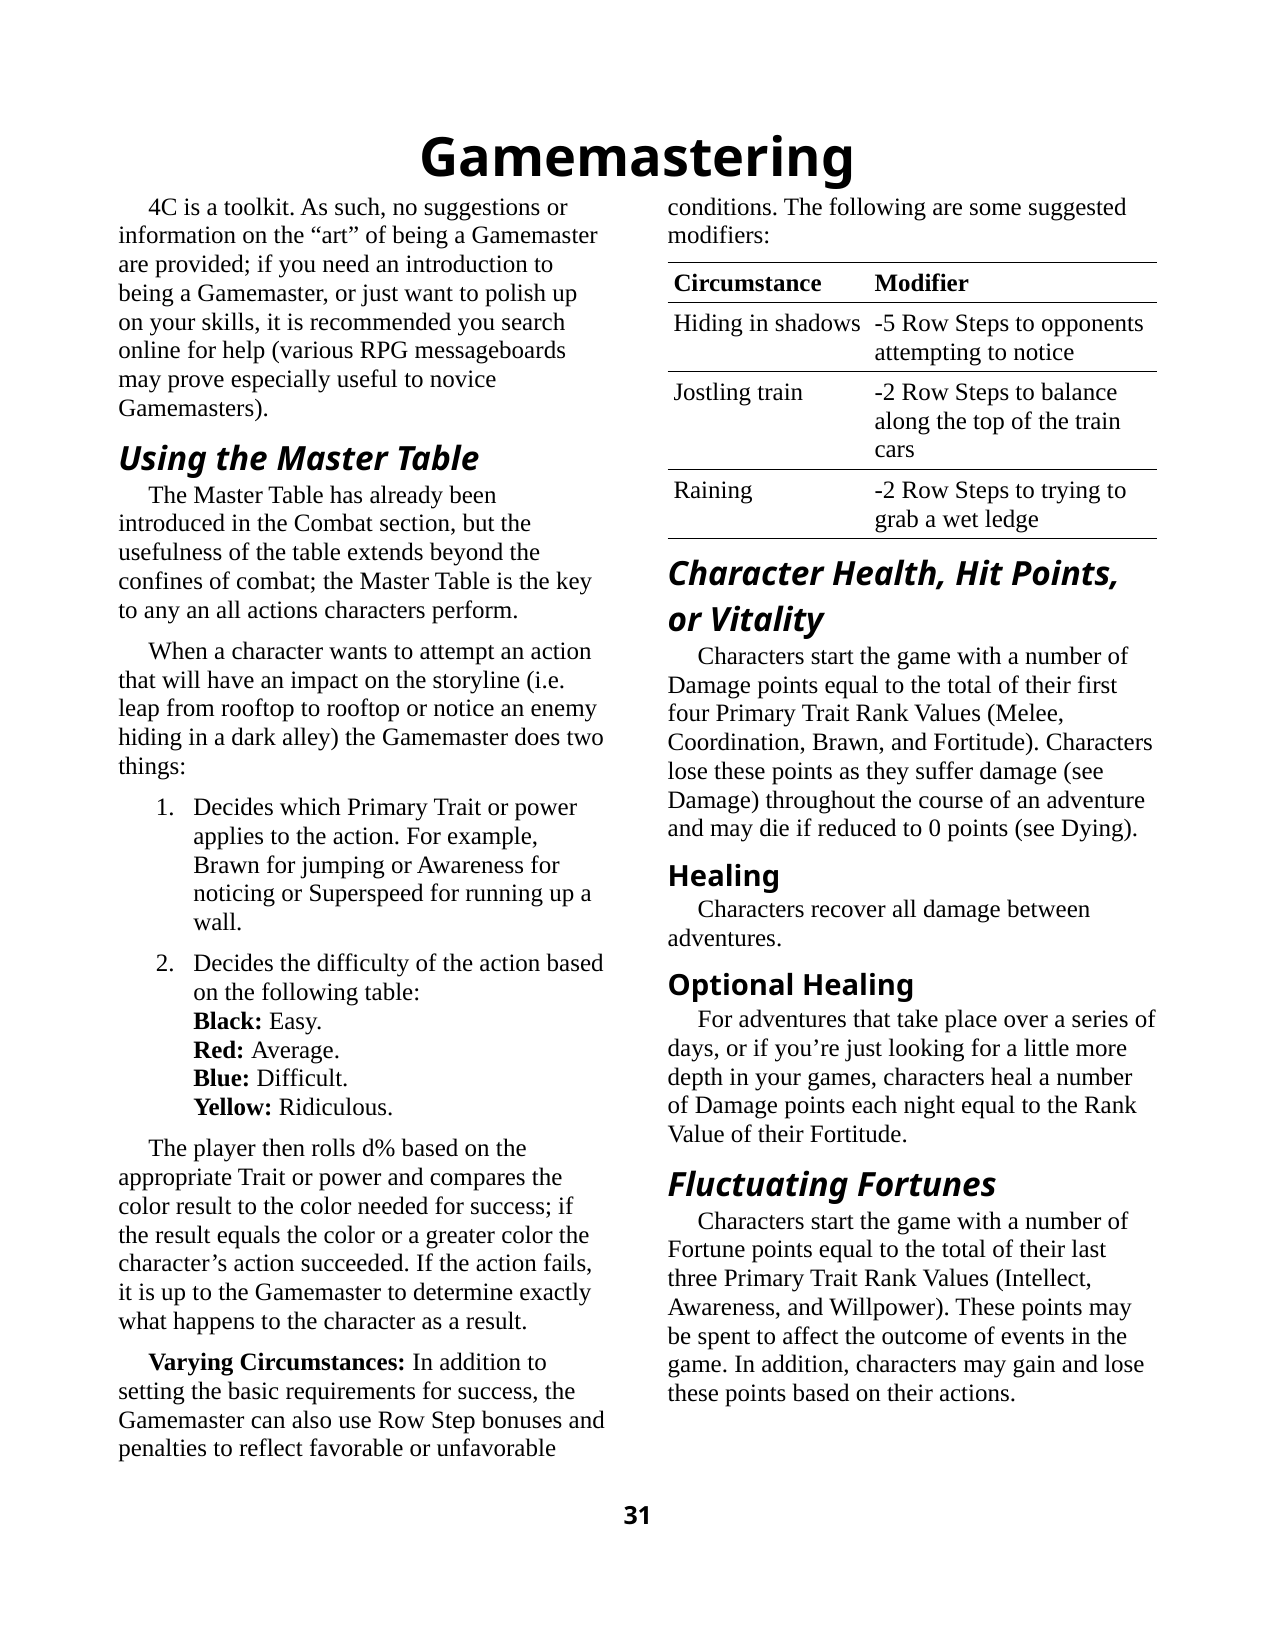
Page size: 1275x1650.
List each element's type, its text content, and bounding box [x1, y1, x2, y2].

table_header Circumstance [668, 263, 869, 302]
text The Master Table has already been introduced in the Combat section, but the usefulness of the table extends beyond the confines of combat; the Master Table is the key to any an all actions characters perform. [118, 480, 607, 623]
subtitle Using the Master Table [118, 434, 607, 480]
table_header Modifier [869, 263, 1157, 302]
table_cell -5 Row Steps to opponents attempting to notice [869, 303, 1157, 371]
table_cell -2 Row Steps to balance along the top of the train cars [869, 372, 1157, 469]
table_cell Raining [668, 470, 869, 538]
text conditions. The following are some suggested modifiers: [667, 192, 1157, 249]
text When a character wants to attempt an action that will have an impact on the storyline (i.e. leap from rooftop to rooftop or notice an enemy hiding in a dark alley) the Gamemaster does two things: [118, 636, 607, 780]
text For adventures that take place over a series of days, or if you’re just looking for a little more depth in your games, characters heal a number of Damage points each night equal to the Rank Value of their Fortitude. [667, 1004, 1157, 1148]
subtitle Fluctuating Fortunes [667, 1160, 1157, 1206]
text Characters start the game with a number of Damage points equal to the total of their first four Primary Trait Rank Values (Melee, Coordination, Brawn, and Fortitude). Characters lose these points as they suffer damage (see Damage) throughout the course of an adventure and may die if reduced to 0 points (see Dying). [667, 641, 1157, 842]
text The player then rolls d% based on the appropriate Trait or power and compares the color result to the color needed for success; if the result equals the color or a greater color the character’s action succeeded. If the action fails, it is up to the Gamemaster to determine exactly what happens to the character as a result. [118, 1133, 607, 1335]
text Characters recover all damage between adventures. [667, 894, 1157, 952]
text Characters start the game with a number of Fortune points equal to the total of their last three Primary Trait Rank Values (Intellect, Awareness, and Willpower). These points may be spent to affect the outcome of events in the game. In addition, characters may gain and lose these points based on their actions. [667, 1206, 1157, 1407]
subtitle Gamemastering [118, 118, 1157, 192]
subtitle Optional Healing [667, 964, 1157, 1004]
table_cell Jostling train [668, 372, 869, 469]
text Varying Circumstances: In addition to setting the basic requirements for success, the Gamemaster can also use Row Step bonuses and penalties to reflect favorable or unfavorable [118, 1347, 607, 1462]
subtitle Character Health, Hit Points, or Vitality [667, 550, 1157, 641]
list Decides the difficulty of the action based on the following table: Black: Easy. Red: Average. Blue: Difficult. Yellow: Ridiculous. [156, 948, 607, 1121]
subtitle Healing [667, 855, 1157, 894]
list Decides which Primary Trait or power applies to the action. For example, Brawn for jumping or Awareness for noticing or Superspeed for running up a wall. [156, 792, 607, 936]
text 4C is a toolkit. As such, no suggestions or information on the “art” of being a Gamemaster are provided; if you need an introduction to being a Gamemaster, or just want to polish up on your skills, it is recommended you search online for help (various RPG messageboards may prove especially useful to novice Gamemasters). [118, 192, 607, 422]
table_cell Hiding in shadows [668, 303, 869, 371]
table_cell -2 Row Steps to trying to grab a wet ledge [869, 470, 1157, 538]
